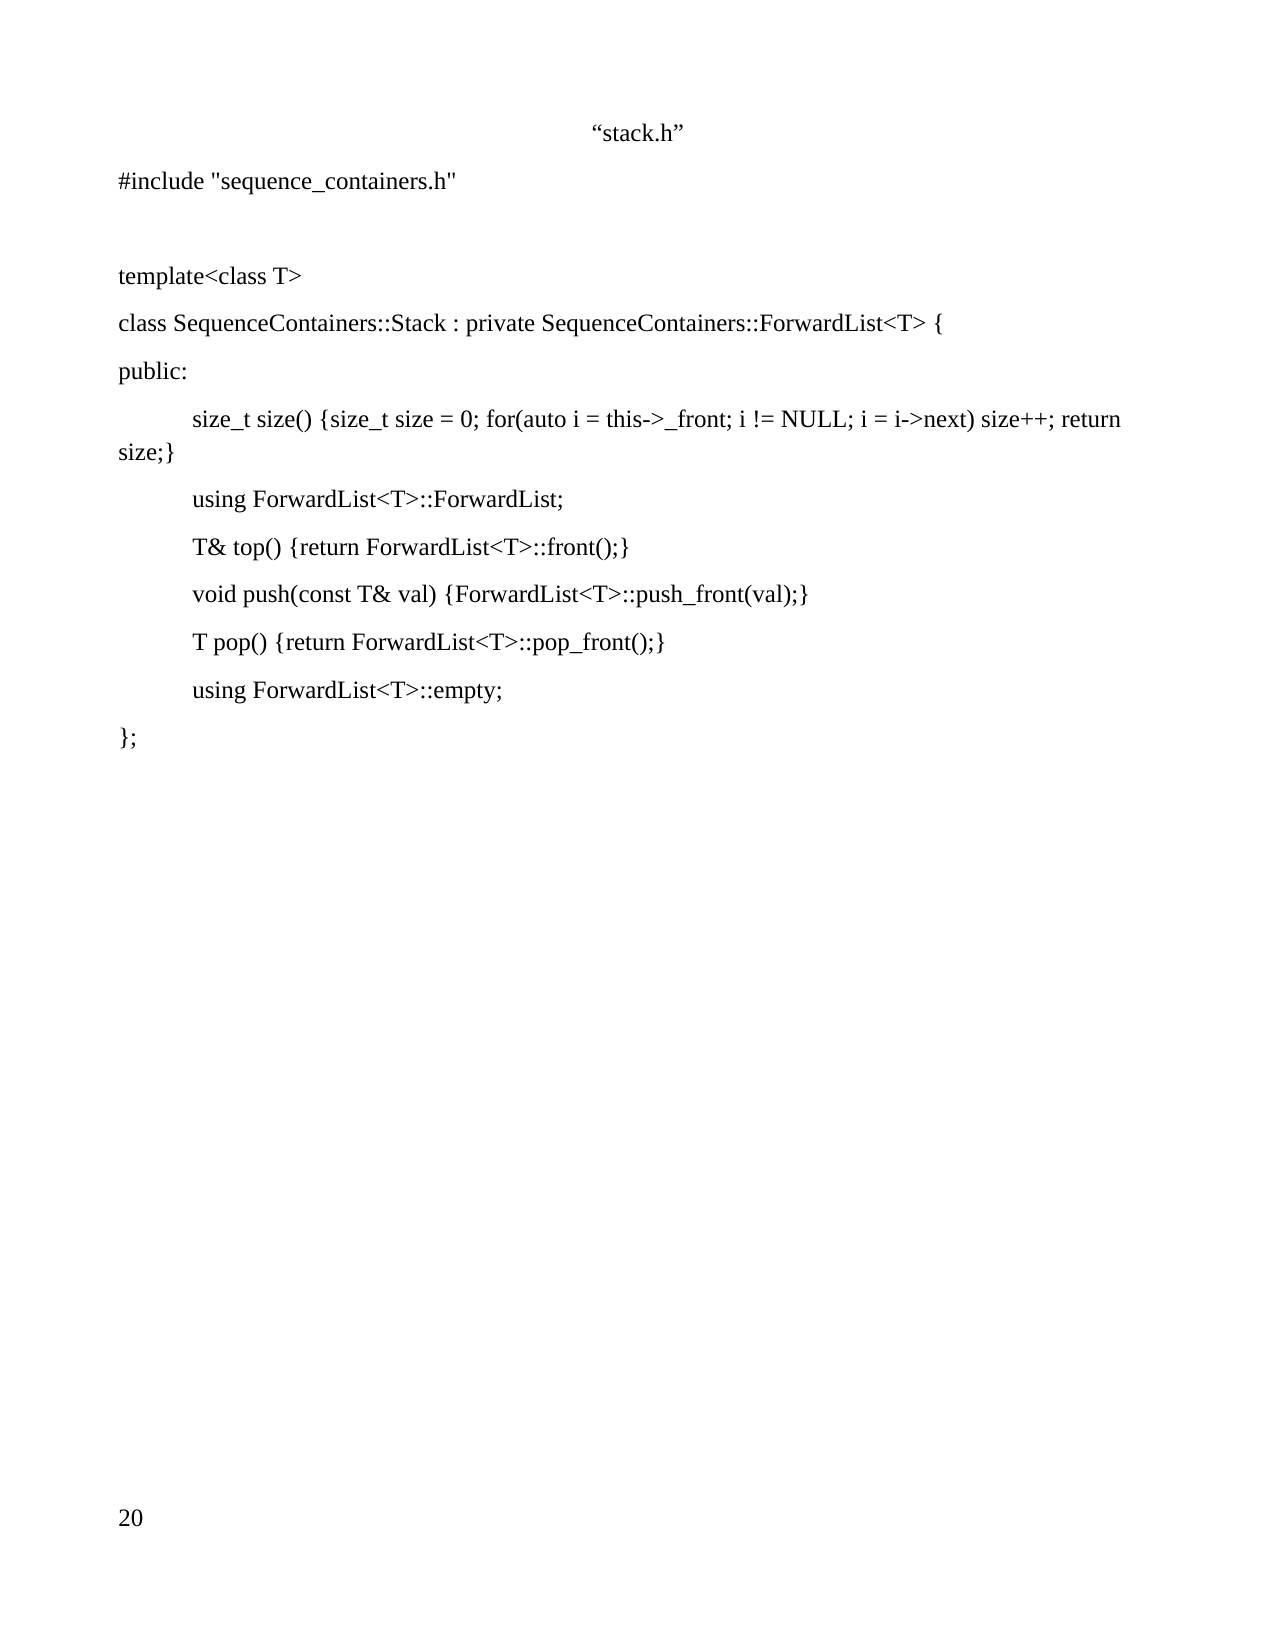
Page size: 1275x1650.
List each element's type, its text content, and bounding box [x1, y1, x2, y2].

text template<class T> [118, 261, 1157, 290]
text “stack.h” [118, 118, 1157, 147]
text using ForwardList<T>::empty; [118, 675, 1157, 703]
text T& top() {return ForwardList<T>::front();} [118, 532, 1157, 561]
text class SequenceContainers::Stack : private SequenceContainers::ForwardList<T> { [118, 308, 1157, 337]
text }; [118, 722, 1157, 751]
text using ForwardList<T>::ForwardList; [118, 484, 1157, 513]
text public: [118, 356, 1157, 385]
text size_t size() {size_t size = 0; for(auto i = this->_front; i != NULL; i = i->next) size++; return size;} [118, 404, 1157, 466]
text T pop() {return ForwardList<T>::pop_front();} [118, 627, 1157, 656]
text void push(const T& val) {ForwardList<T>::push_front(val);} [118, 579, 1157, 608]
text #include "sequence_containers.h" [118, 166, 1157, 194]
